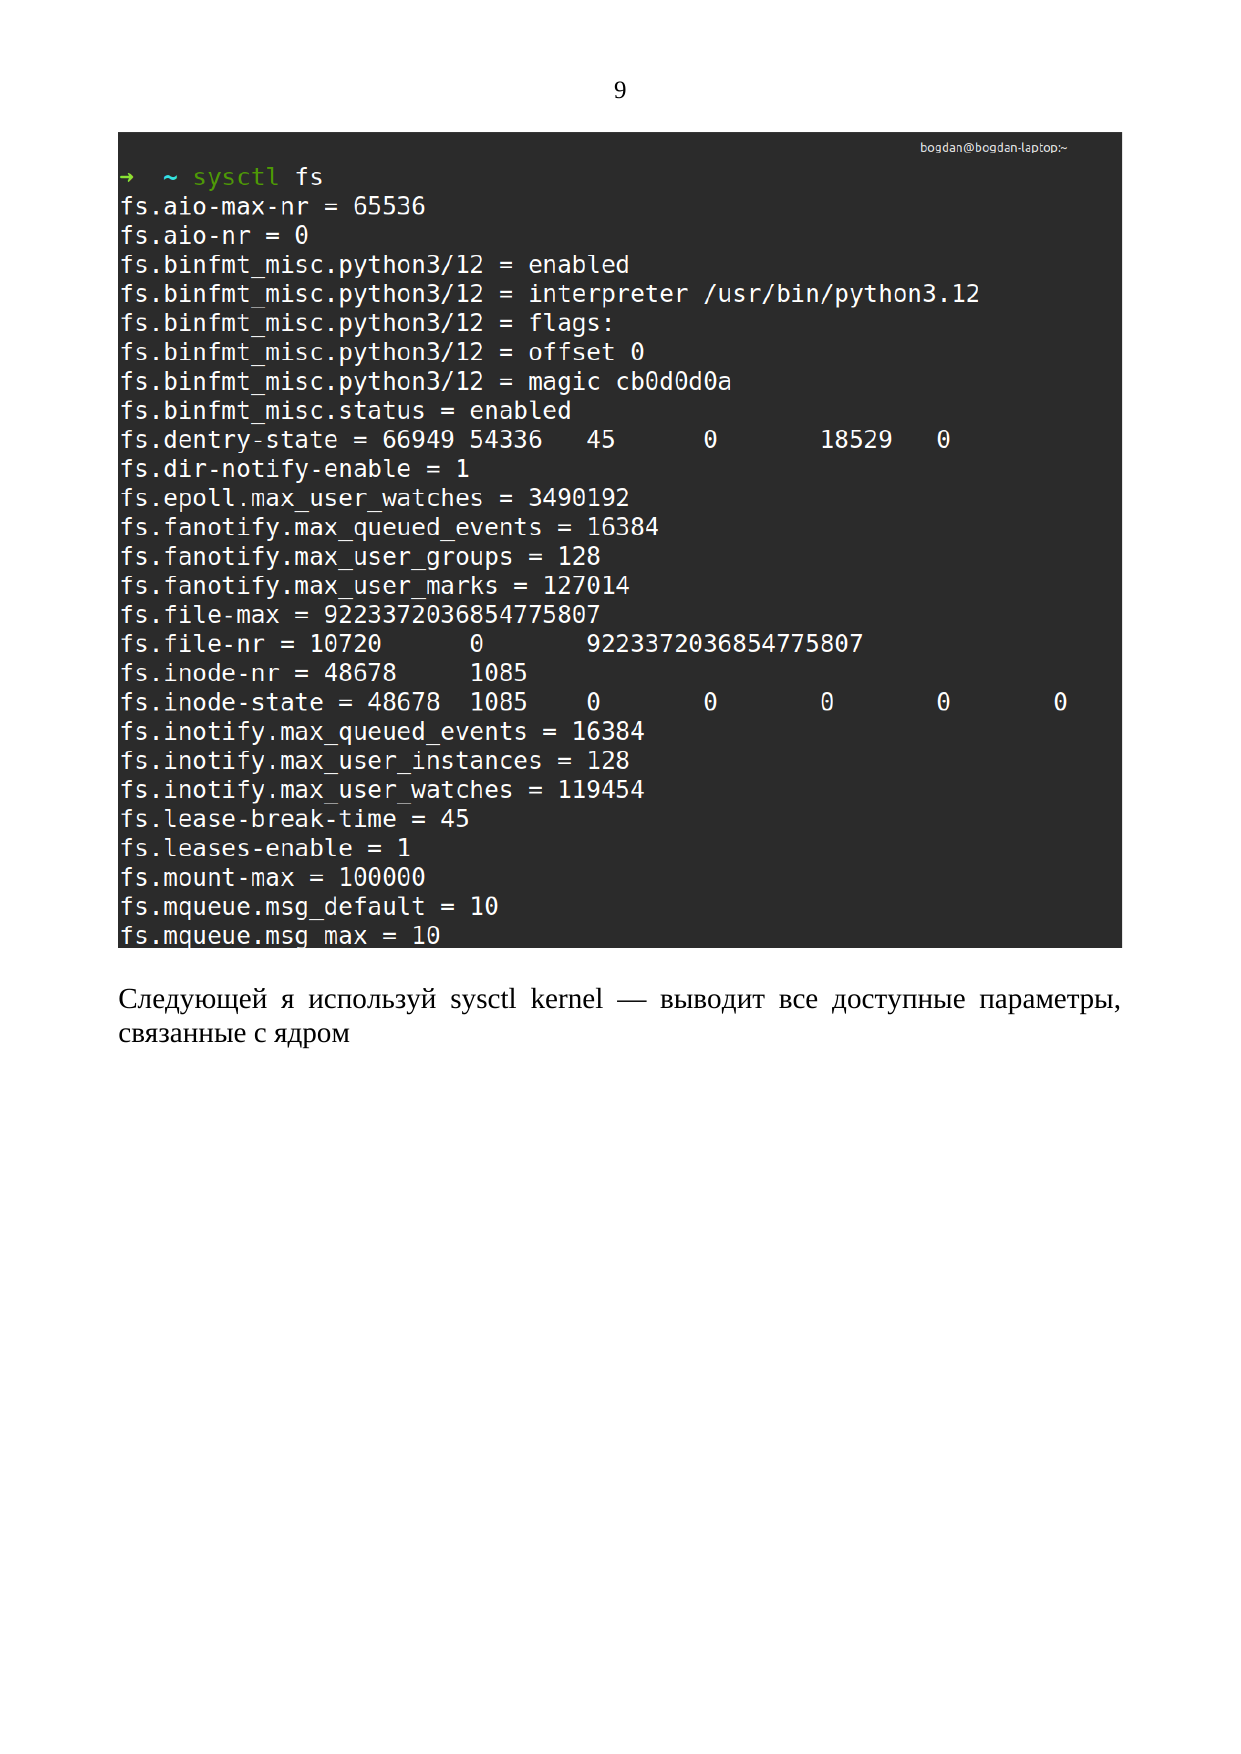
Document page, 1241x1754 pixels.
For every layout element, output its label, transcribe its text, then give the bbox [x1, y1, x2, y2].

text Следующей я используй sysctl kernel — выводит все доступные параметры, связанные с ядром [118, 981, 1122, 1048]
picture [118, 132, 1123, 948]
